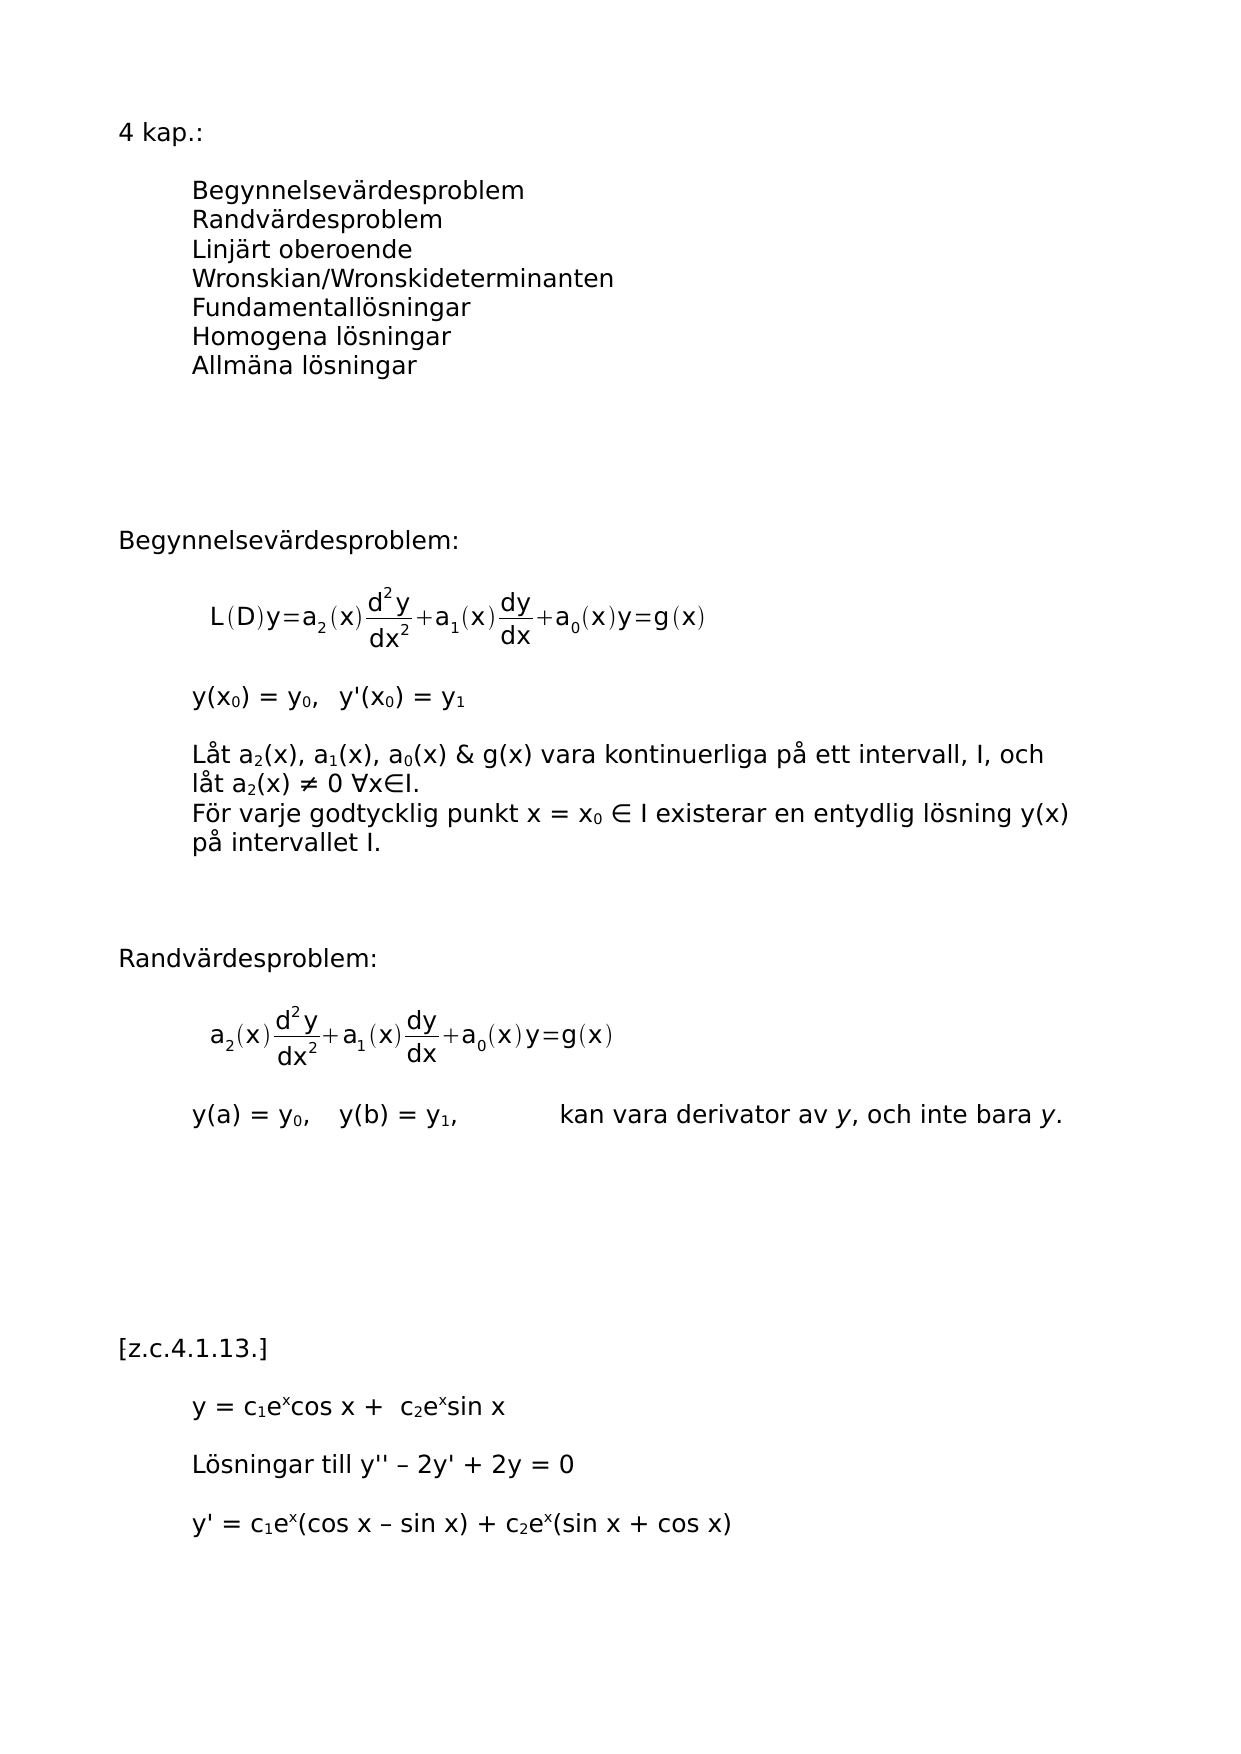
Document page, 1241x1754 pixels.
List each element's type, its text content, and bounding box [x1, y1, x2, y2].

text på intervallet I. [118, 828, 1122, 857]
text Homogena lösningar [118, 322, 1122, 351]
text y(x0) = y0, y'(x0) = y1 [118, 682, 1122, 711]
text Låt a2(x), a1(x), a0(x) & g(x) vara kontinuerliga på ett intervall, I, och [118, 741, 1122, 770]
text Randvärdesproblem: [118, 945, 1122, 974]
text y = c1excos x + c2exsin x [118, 1392, 1122, 1421]
text Begynnelsevärdesproblem: [118, 526, 1122, 556]
text y(a) = y0, y(b) = y1, kan vara derivator av y, och inte bara y. [118, 1100, 1122, 1129]
text Wronskian/Wronskideterminanten [118, 264, 1122, 293]
text Allmäna lösningar [118, 351, 1122, 381]
text Fundamentallösningar [118, 293, 1122, 322]
text Lösningar till y'' – 2y' + 2y = 0 [118, 1450, 1122, 1479]
text ⁅z.c.4.1.13.⁆ [118, 1334, 1122, 1363]
text låt a2(x) ≠ 0 ∀x∈I. [118, 770, 1122, 799]
text 4 kap.: [118, 118, 1122, 147]
text Linjärt oberoende [118, 235, 1122, 264]
text För varje godtycklig punkt x = x0 ∈ I existerar en entydlig lösning y(x) [118, 799, 1122, 828]
text Randvärdesproblem [118, 206, 1122, 235]
text Begynnelsevärdesproblem [118, 176, 1122, 206]
text y' = c1ex(cos x – sin x) + c2ex(sin x + cos x) [118, 1509, 1122, 1538]
